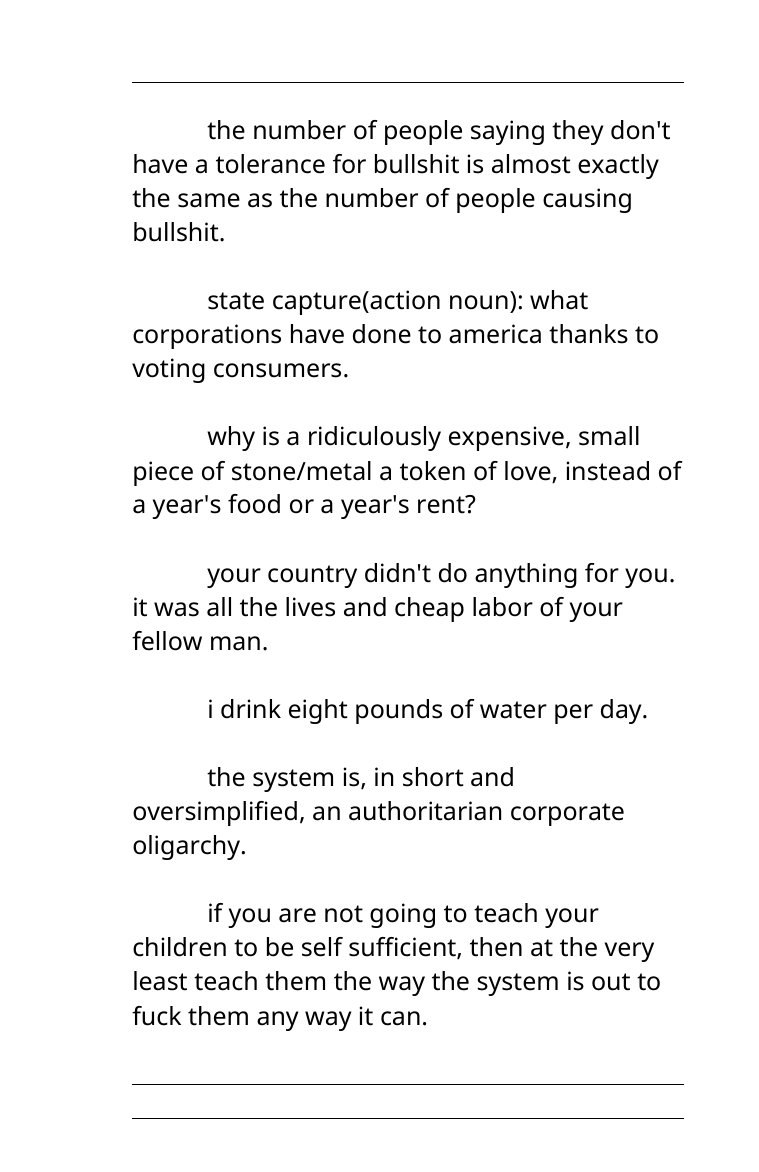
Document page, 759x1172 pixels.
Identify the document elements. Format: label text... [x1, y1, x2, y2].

text the number of people saying they don't have a tolerance for bullshit is almost exactly the same as the number of people causing bullshit. [132, 112, 684, 249]
text why is a ridiculously expensive, small piece of stone/metal a token of love, instead of a year's food or a year's rent? [132, 419, 684, 521]
text state capture(action noun): what corporations have done to america thanks to voting consumers. [132, 283, 684, 385]
text your country didn't do anything for you. it was all the lives and cheap labor of your fellow man. [132, 555, 684, 657]
text i drink eight pounds of water per day. [132, 692, 684, 726]
text if you are not going to teach your children to be self sufficient, then at the very least teach them the way the system is out to fuck them any way it can. [132, 896, 684, 1032]
text the system is, in short and oversimplified, an authoritarian corporate oligarchy. [132, 760, 684, 862]
